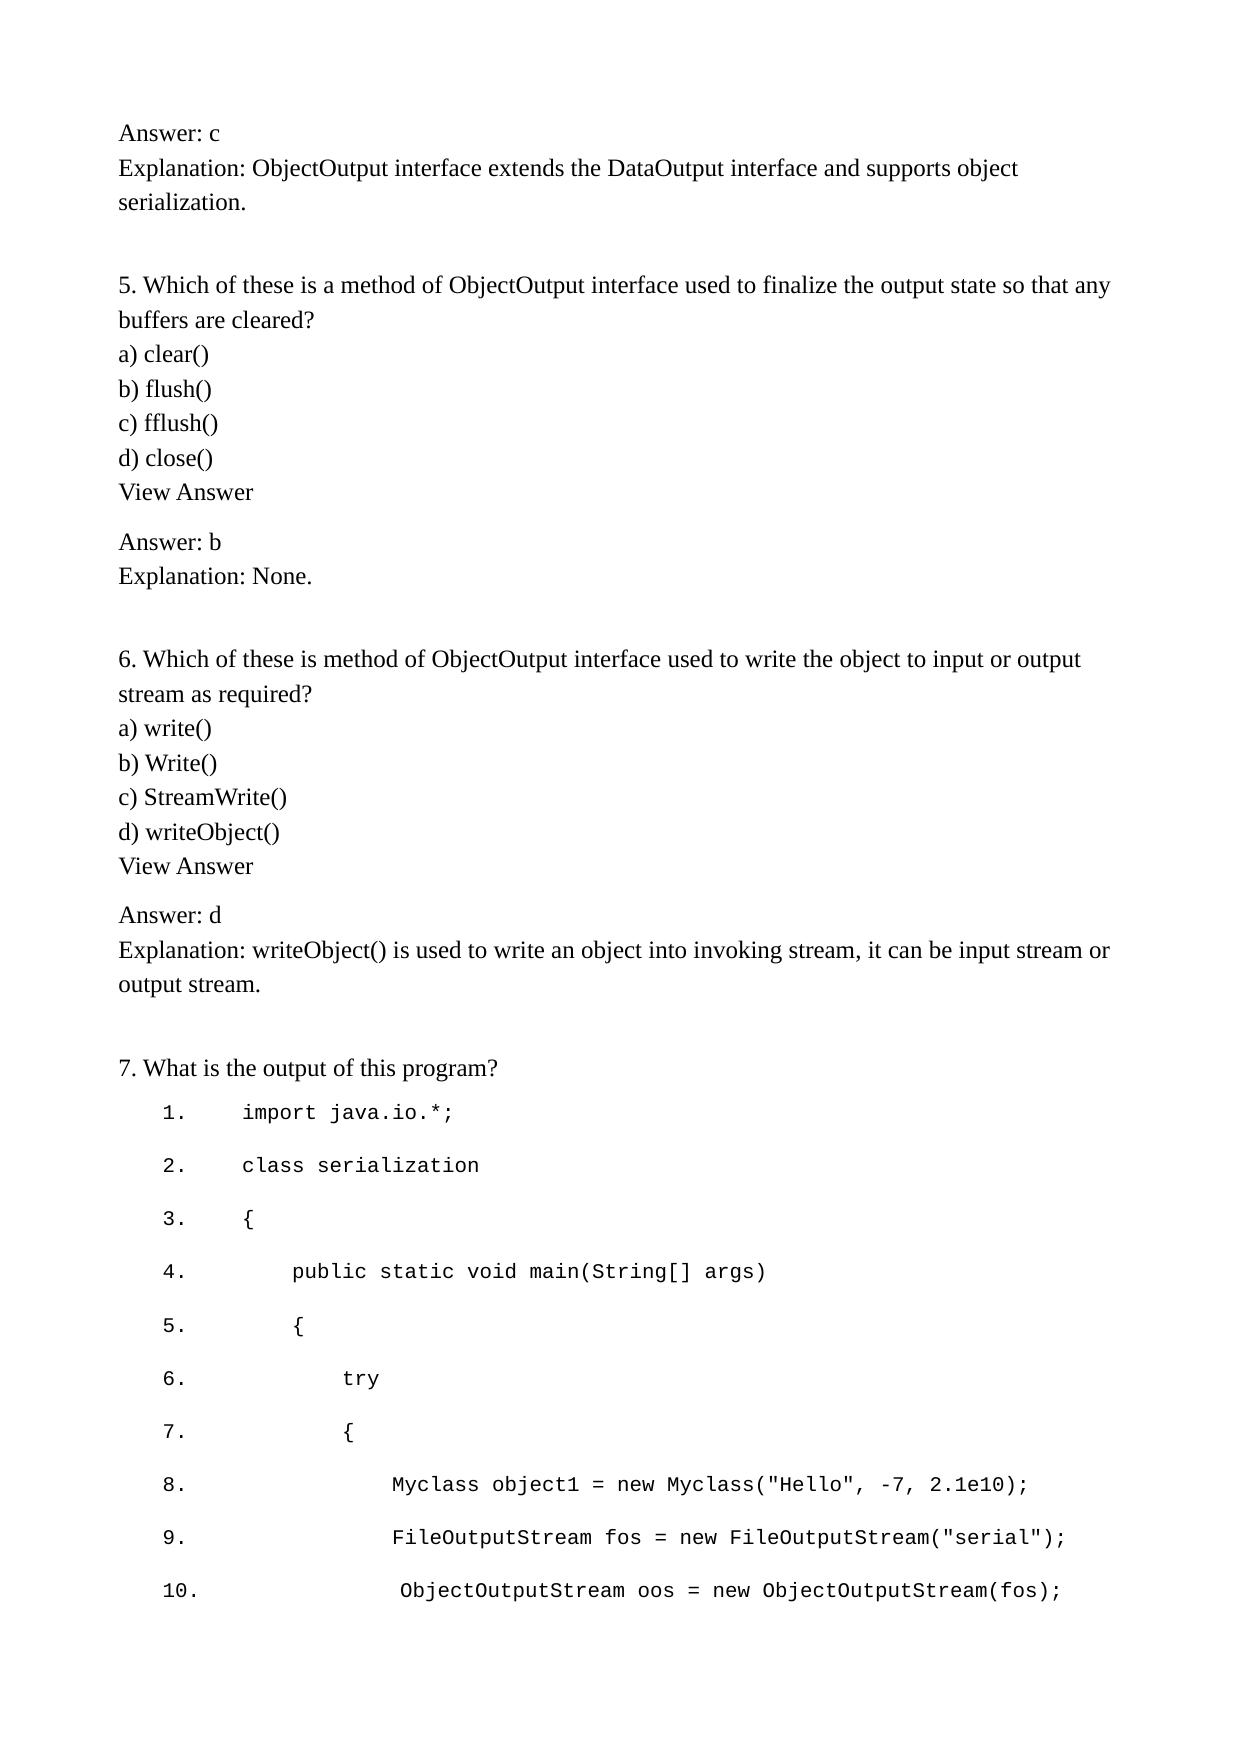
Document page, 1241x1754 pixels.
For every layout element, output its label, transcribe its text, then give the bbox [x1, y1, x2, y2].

list { [162, 1421, 1122, 1444]
list ObjectOutputStream oos = new ObjectOutputStream(fos); [162, 1580, 1122, 1604]
list Myclass object1 = new Myclass("Hello", -7, 2.1e10); [162, 1474, 1122, 1498]
list { [162, 1208, 1122, 1232]
list import java.io.*; [162, 1102, 1122, 1126]
list try [162, 1368, 1122, 1391]
list public static void main(String[] args) [162, 1261, 1122, 1285]
text 5. Which of these is a method of ObjectOutput interface used to finalize the output state so that any buffers are cleared? a) clear() b) flush() c) fflush() d) close() View Answer [118, 271, 1122, 506]
text 7. What is the output of this program? [118, 1053, 1122, 1082]
text Answer: d Explanation: writeObject() is used to write an object into invoking stream, it can be input stream or output stream. [118, 901, 1122, 1033]
text 6. Which of these is method of ObjectOutput interface used to write the object to input or output stream as required? a) write() b) Write() c) StreamWrite() d) writeObject() View Answer [118, 644, 1122, 880]
list FileOutputStream fos = new FileOutputStream("serial"); [162, 1527, 1122, 1551]
text Answer: b Explanation: None. [118, 527, 1122, 624]
list class serialization [162, 1155, 1122, 1179]
text Answer: c Explanation: ObjectOutput interface extends the DataOutput interface and supports object serialization. [118, 118, 1122, 250]
list { [162, 1314, 1122, 1338]
